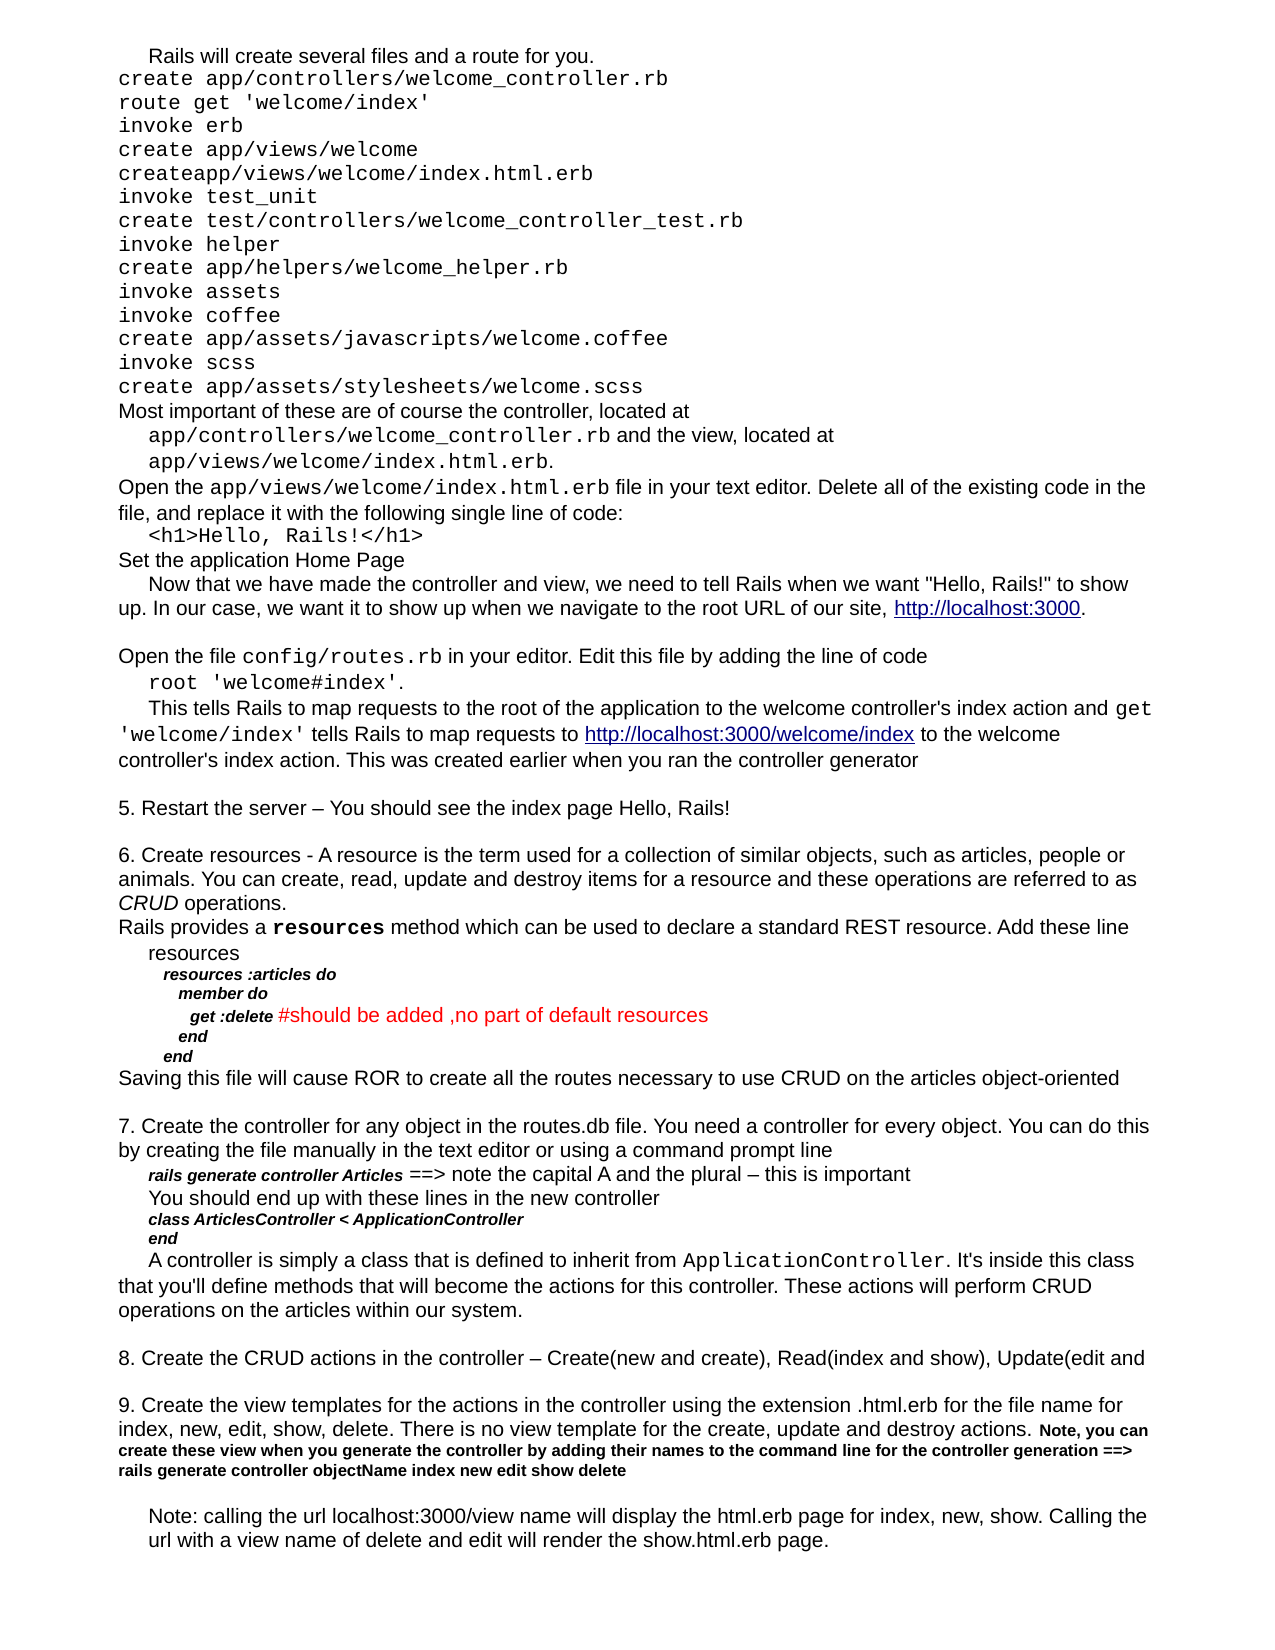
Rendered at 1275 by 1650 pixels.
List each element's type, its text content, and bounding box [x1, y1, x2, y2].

text Now that we have made the controller and view, we need to tell Rails when we want "Hello, Rails!" to show up. In our case, we want it to show up when we navigate to the root URL of our site, http://localhost:3000. [118, 572, 1157, 620]
text Set the application Home Page [118, 548, 1157, 572]
text 9. Create the view templates for the actions in the controller using the extension .html.erb for the file name for index, new, edit, show, delete. There is no view template for the create, update and destroy actions. Note, you can create these view when you generate the controller by adding their names to the command line for the controller generation ==> rails generate controller objectName index new edit show delete [118, 1393, 1157, 1479]
text Saving this file will cause ROR to create all the routes necessary to use CRUD on the articles object-oriented [118, 1066, 1157, 1089]
text 5. Restart the server – You should see the index page Hello, Rails! [118, 795, 1157, 819]
text resources :articles do member do get :delete #should be added ,no part of default resources end end [118, 965, 1157, 1066]
text Open the app/views/welcome/index.html.erb file in your text editor. Delete all of the existing code in the file, and replace it with the following single line of code: [118, 475, 1157, 525]
text You should end up with these lines in the new controller [118, 1185, 1157, 1209]
table_header create app/controllers/welcome_controller.rb route get 'welcome/index' invoke erb create app/views/welcome createapp/views/welcome/index.html.erb invoke test_unit create test/controllers/welcome_controller_test.rb invoke helper create app/helpers/welcome_helper.rb invoke assets invoke coffee create app/assets/javascripts/welcome.coffee invoke scss create app/assets/stylesheets/welcome.scss [118, 68, 923, 399]
text 8. Create the CRUD actions in the controller – Create(new and create), Read(index and show), Update(edit and [118, 1345, 1157, 1369]
text 7. Create the controller for any object in the routes.db file. You need a controller for every object. You can do this by creating the file manually in the text editor or using a command prompt line [118, 1113, 1157, 1161]
text root 'welcome#index'. [118, 670, 1157, 696]
text This tells Rails to map requests to the root of the application to the welcome controller's index action and get 'welcome/index' tells Rails to map requests to http://localhost:3000/welcome/index to the welcome controller's index action. This was created earlier when you ran the controller generator [118, 696, 1157, 771]
text Note: calling the url localhost:3000/view name will display the html.erb page for index, new, show. Calling the url with a view name of delete and edit will render the show.html.erb page. [118, 1503, 1157, 1551]
text Rails will create several files and a route for you. [118, 44, 1157, 68]
text class ArticlesController < ApplicationController end [118, 1209, 1157, 1248]
text Rails provides a resources method which can be used to declare a standard REST resource. Add these line resources [118, 915, 1157, 965]
text <h1>Hello, Rails!</h1> [118, 525, 1157, 548]
text Open the file config/routes.rb in your editor. Edit this file by adding the line of code [118, 644, 1157, 670]
text Most important of these are of course the controller, located at app/controllers/welcome_controller.rb and the view, located at app/views/welcome/index.html.erb. [118, 399, 1157, 475]
text rails generate controller Articles ==> note the capital A and the plural – this is important [118, 1161, 1157, 1185]
text 6. Create resources - A resource is the term used for a collection of similar objects, such as articles, people or animals. You can create, read, update and destroy items for a resource and these operations are referred to as CRUD operations. [118, 843, 1157, 915]
text A controller is simply a class that is defined to inherit from ApplicationController. It's inside this class that you'll define methods that will become the actions for this controller. These actions will perform CRUD operations on the articles within our system. [118, 1248, 1157, 1321]
